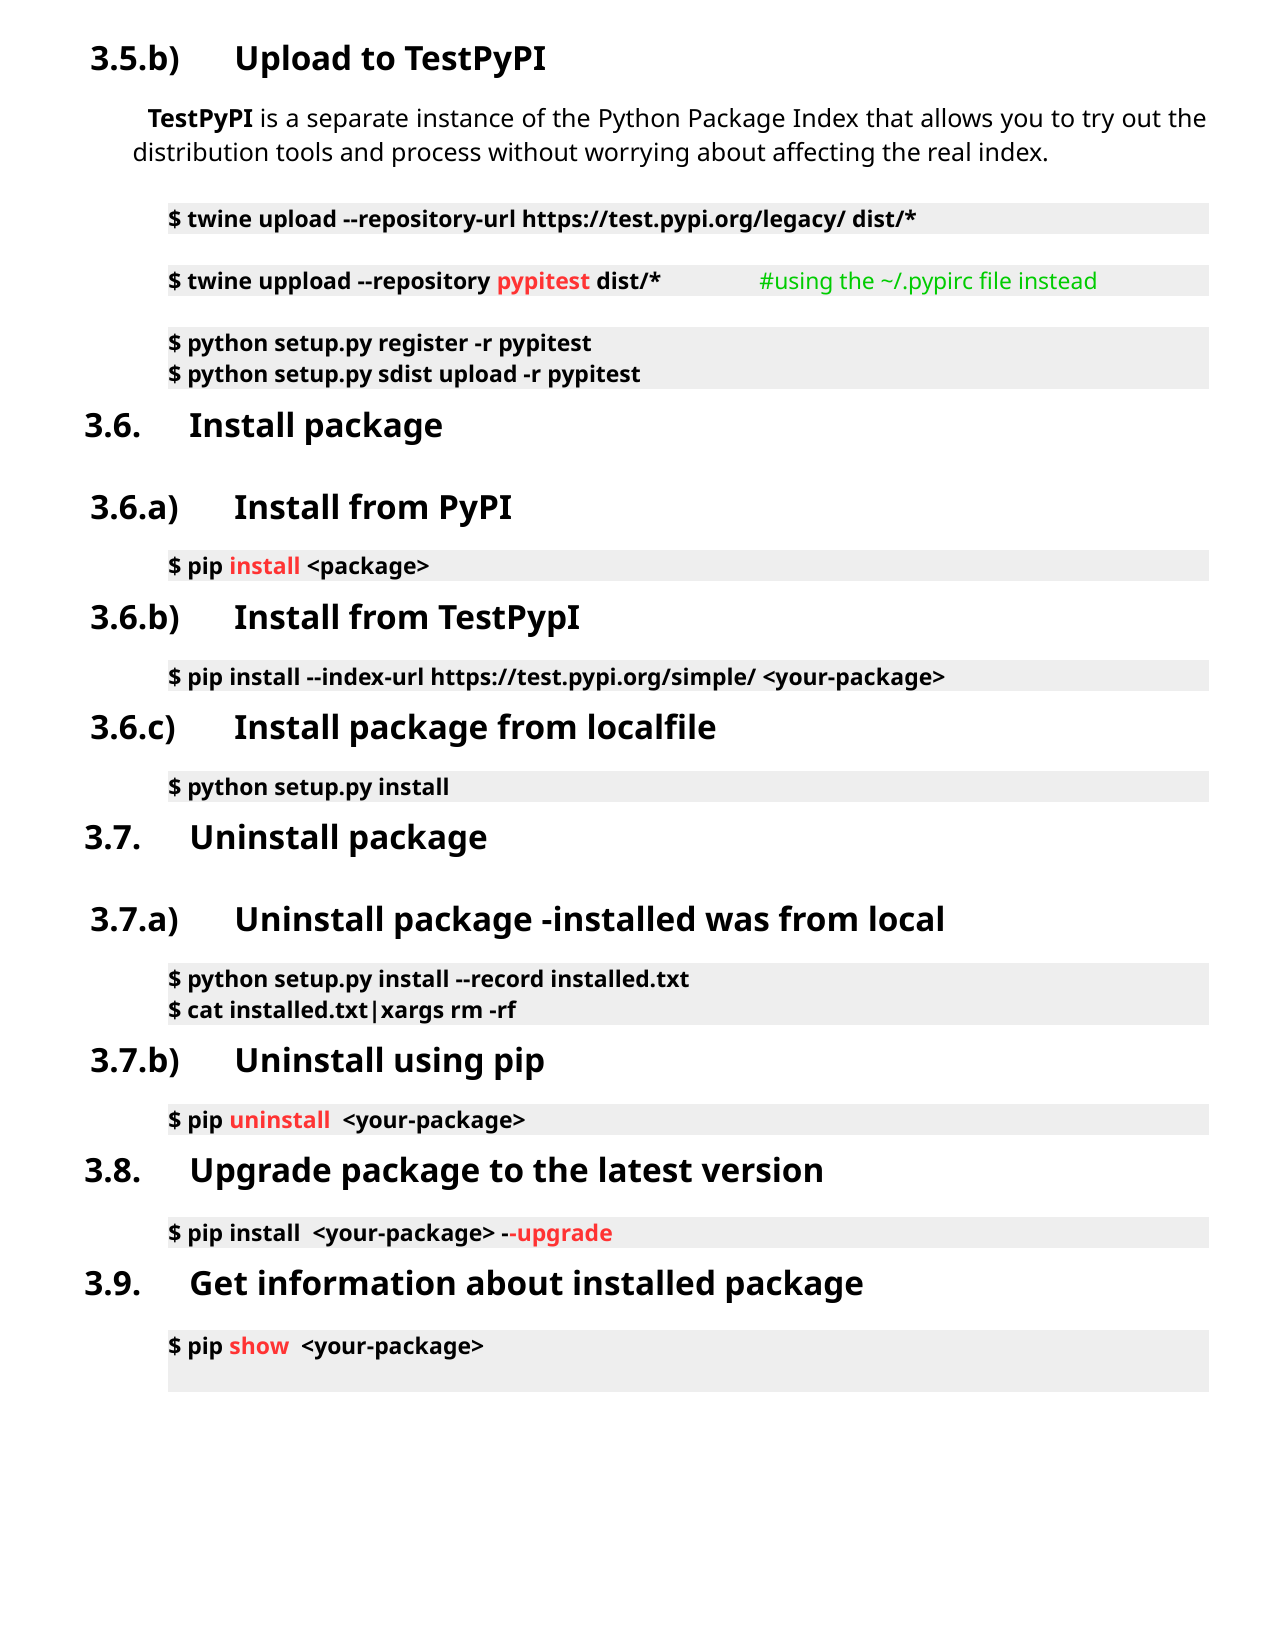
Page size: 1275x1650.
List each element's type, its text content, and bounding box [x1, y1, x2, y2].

text $ python setup.py install [168, 771, 1209, 802]
text $ pip install <package> [168, 550, 1209, 581]
subtitle Uninstall package [84, 813, 1209, 859]
subtitle Uninstall package -installed was from local [90, 896, 1209, 942]
text $ pip show <your-package> [168, 1330, 1209, 1361]
text $ python setup.py sdist upload -r pypitest [168, 358, 1209, 389]
text TestPyPI is a separate instance of the Python Package Index that allows you to try out the distribution tools and process without worrying about affecting the real index. [132, 101, 1209, 169]
text $ pip install <your-package> --upgrade [168, 1217, 1209, 1248]
text $ twine uppload --repository pypitest dist/* #using the ~/.pypirc file instead [168, 265, 1209, 296]
subtitle Install from PyPI [90, 483, 1209, 529]
text $ python setup.py register -r pypitest [168, 327, 1209, 358]
text $ twine upload --repository-url https://test.pypi.org/legacy/ dist/* [168, 203, 1209, 234]
text $ pip uninstall <your-package> [168, 1104, 1209, 1135]
text $ cat installed.txt|xargs rm -rf [168, 994, 1209, 1025]
text $ python setup.py install --record installed.txt [168, 963, 1209, 994]
text $ pip install --index-url https://test.pypi.org/simple/ <your-package> [168, 660, 1209, 691]
subtitle Upload to TestPyPI [90, 34, 1209, 80]
subtitle Uninstall using pip [90, 1037, 1209, 1083]
subtitle Install package [84, 401, 1209, 447]
subtitle Install from TestPypI [90, 593, 1209, 639]
subtitle Install package from localfile [90, 703, 1209, 749]
subtitle Get information about installed package [84, 1260, 1209, 1306]
subtitle Upgrade package to the latest version [84, 1147, 1209, 1193]
